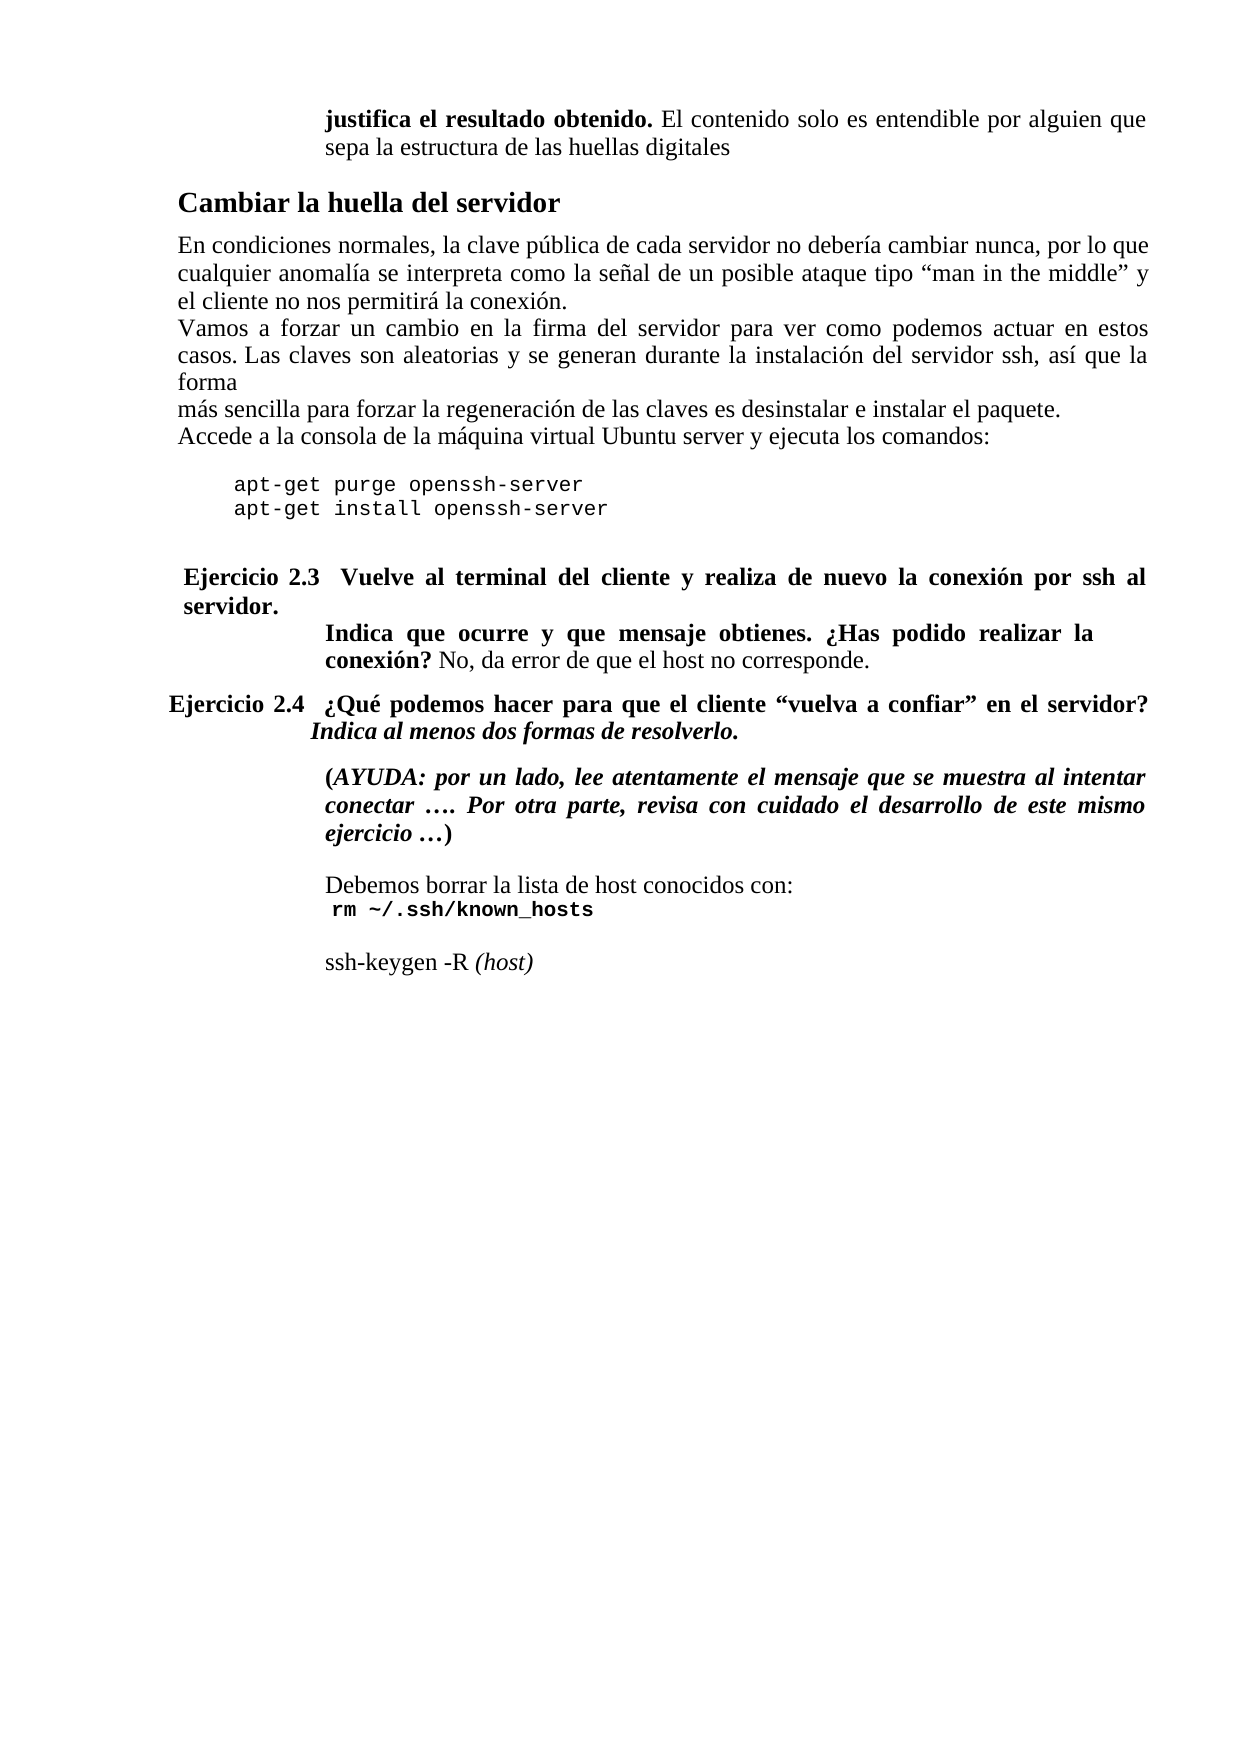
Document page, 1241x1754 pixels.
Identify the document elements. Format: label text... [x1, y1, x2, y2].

text Ejercicio 2.3 Vuelve al terminal del cliente y realiza de nuevo la conexión por ssh al servidor. [183, 562, 1147, 619]
text Accede a la consola de la máquina virtual Ubuntu server y ejecuta los comandos: [177, 423, 992, 450]
text justifica el resultado obtenido. El contenido solo es entendible por alguien que sepa la estructura de las huellas digitales [183, 104, 1147, 161]
text rm ~/.ssh/known_hosts [325, 899, 1145, 923]
text (AYUDA: por un lado, lee atentamente el mensaje que se muestra al intentar conectar …. Por otra parte, revisa con cuidado el desarrollo de este mismo ejercicio …) [325, 762, 1145, 846]
text En condiciones normales, la clave pública de cada servidor no debería cambiar nunca, por lo que cualquier anomalía se interpreta como la señal de un posible ataque tipo “man in the middle” y el cliente no nos permitirá la conexión. [177, 230, 1149, 315]
text Ejercicio 2.4 ¿Qué podemos hacer para que el cliente “vuelva a confiar” en el servidor? Indica al menos dos formas de resolverlo. [169, 690, 1149, 744]
text más sencilla para forzar la regeneración de las claves es desinstalar e instalar el paquete. [177, 396, 1062, 423]
text ssh-keygen -R (host) [325, 947, 1145, 976]
text Vamos a forzar un cambio en la firma del servidor para ver como podemos actuar en estos casos. Las claves son aleatorias y se generan durante la instalación del servidor ssh, así que la forma [177, 315, 1148, 396]
text Cambiar la huella del servidor [177, 185, 564, 219]
text apt-get purge openssh-server apt-get install openssh-server [234, 474, 613, 521]
text Indica que ocurre y que mensaje obtienes. ¿Has podido realizar la conexión? No, da error de que el host no corresponde. [325, 619, 1094, 674]
text Debemos borrar la lista de host conocidos con: [325, 870, 1145, 899]
